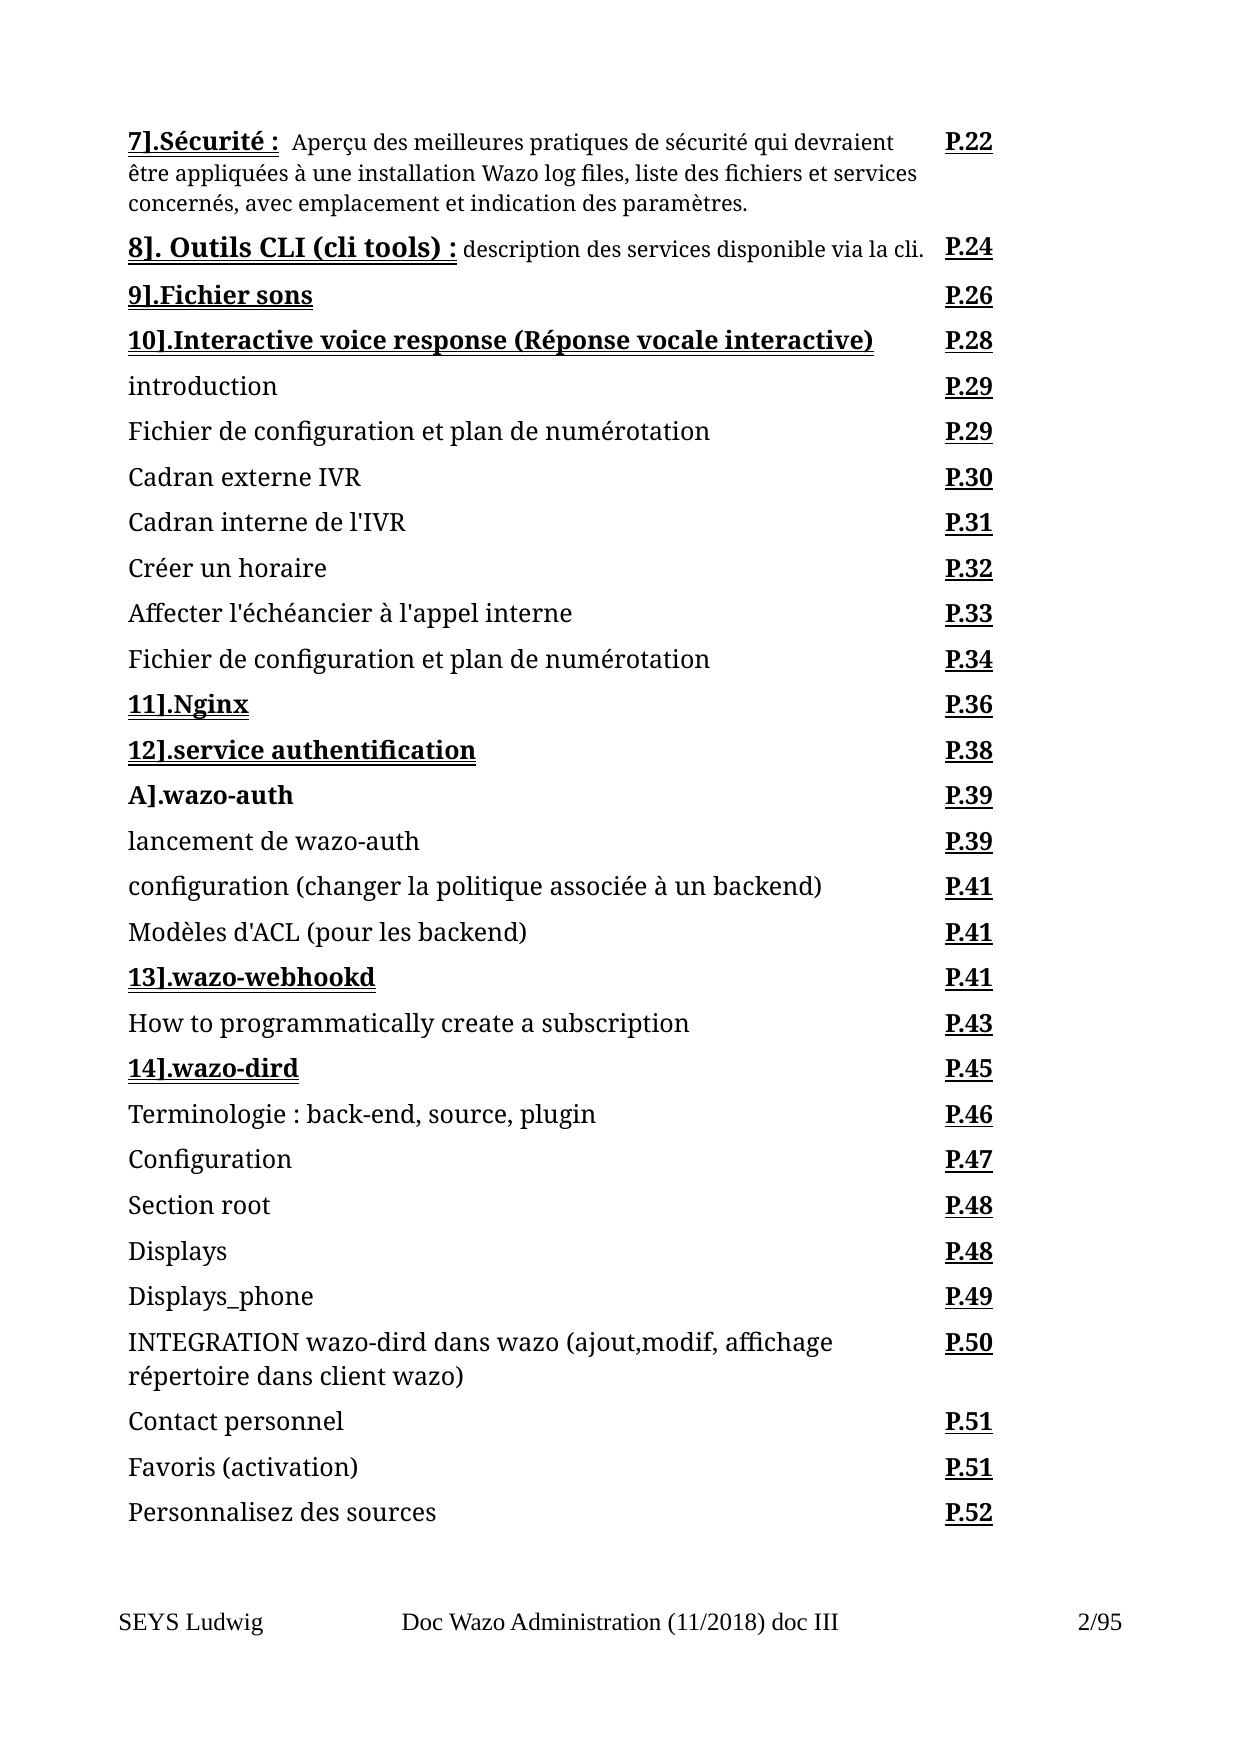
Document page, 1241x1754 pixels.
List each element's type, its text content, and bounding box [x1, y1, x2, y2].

table_cell Favoris (activation) [122, 1444, 939, 1489]
table_cell P.29 [939, 408, 1123, 454]
table_cell 14].wazo-dird [122, 1045, 939, 1091]
table_cell introduction [122, 363, 939, 408]
table_cell P.34 [939, 636, 1123, 681]
table_cell P.33 [939, 590, 1123, 636]
table_cell P.22 [939, 118, 1123, 223]
table_cell P.29 [939, 363, 1123, 408]
table_cell P.48 [939, 1182, 1123, 1227]
table_cell Fichier de configuration et plan de numérotation [122, 408, 939, 454]
table_cell 9].Fichier sons [122, 272, 939, 317]
table_cell 13].wazo-webhookd [122, 954, 939, 1000]
table_cell Cadran externe IVR [122, 454, 939, 499]
table_cell P.28 [939, 317, 1123, 363]
table_cell P.47 [939, 1136, 1123, 1182]
table_cell P.39 [939, 772, 1123, 818]
table_cell Fichier de configuration et plan de numérotation [122, 636, 939, 681]
table_cell A].wazo-auth [122, 772, 939, 818]
table_cell P.45 [939, 1045, 1123, 1091]
table_cell Cadran interne de l'IVR [122, 499, 939, 545]
table_cell P.50 [939, 1319, 1123, 1398]
table_cell 8]. Outils CLI (cli tools) : description des services disponible via la cli. [122, 223, 939, 272]
table_cell P.48 [939, 1228, 1123, 1273]
table_cell 10].Interactive voice response (Réponse vocale interactive) [122, 317, 939, 363]
table_cell Affecter l'échéancier à l'appel interne [122, 590, 939, 636]
table_cell P.30 [939, 454, 1123, 499]
table_cell lancement de wazo-auth [122, 818, 939, 863]
table_cell P.26 [939, 272, 1123, 317]
table_cell 11].Nginx [122, 681, 939, 727]
table_cell P.43 [939, 1000, 1123, 1045]
table_cell P.38 [939, 727, 1123, 772]
table_cell P.41 [939, 909, 1123, 954]
table_cell Displays_phone [122, 1273, 939, 1318]
table_cell P.51 [939, 1444, 1123, 1489]
table_cell Personnalisez des sources [122, 1489, 939, 1535]
table_cell P.41 [939, 863, 1123, 909]
table_cell How to programmatically create a subscription [122, 1000, 939, 1045]
table_cell P.32 [939, 545, 1123, 590]
table_cell Créer un horaire [122, 545, 939, 590]
table_cell Terminologie : back-end, source, plugin [122, 1091, 939, 1136]
table_cell 12].service authentification [122, 727, 939, 772]
table_cell P.46 [939, 1091, 1123, 1136]
table_cell P.52 [939, 1489, 1123, 1535]
table_cell P.51 [939, 1398, 1123, 1444]
table_cell Displays [122, 1228, 939, 1273]
table_cell P.36 [939, 681, 1123, 727]
table_cell P.24 [939, 223, 1123, 272]
table_cell INTEGRATION wazo-dird dans wazo (ajout,modif, affichage répertoire dans client wazo) [122, 1319, 939, 1398]
table_cell P.49 [939, 1273, 1123, 1318]
table_cell Section root [122, 1182, 939, 1227]
table_cell P.31 [939, 499, 1123, 545]
table_cell Modèles d'ACL (pour les backend) [122, 909, 939, 954]
table_cell Configuration [122, 1136, 939, 1182]
table_cell Contact personnel [122, 1398, 939, 1444]
table_cell P.39 [939, 818, 1123, 863]
table_cell P.41 [939, 954, 1123, 1000]
table_cell 7].Sécurité : Aperçu des meilleures pratiques de sécurité qui devraient être appliquées à une installation Wazo log files, liste des fichiers et services concernés, avec emplacement et indication des paramètres. [122, 118, 939, 223]
table_cell configuration (changer la politique associée à un backend) [122, 863, 939, 909]
